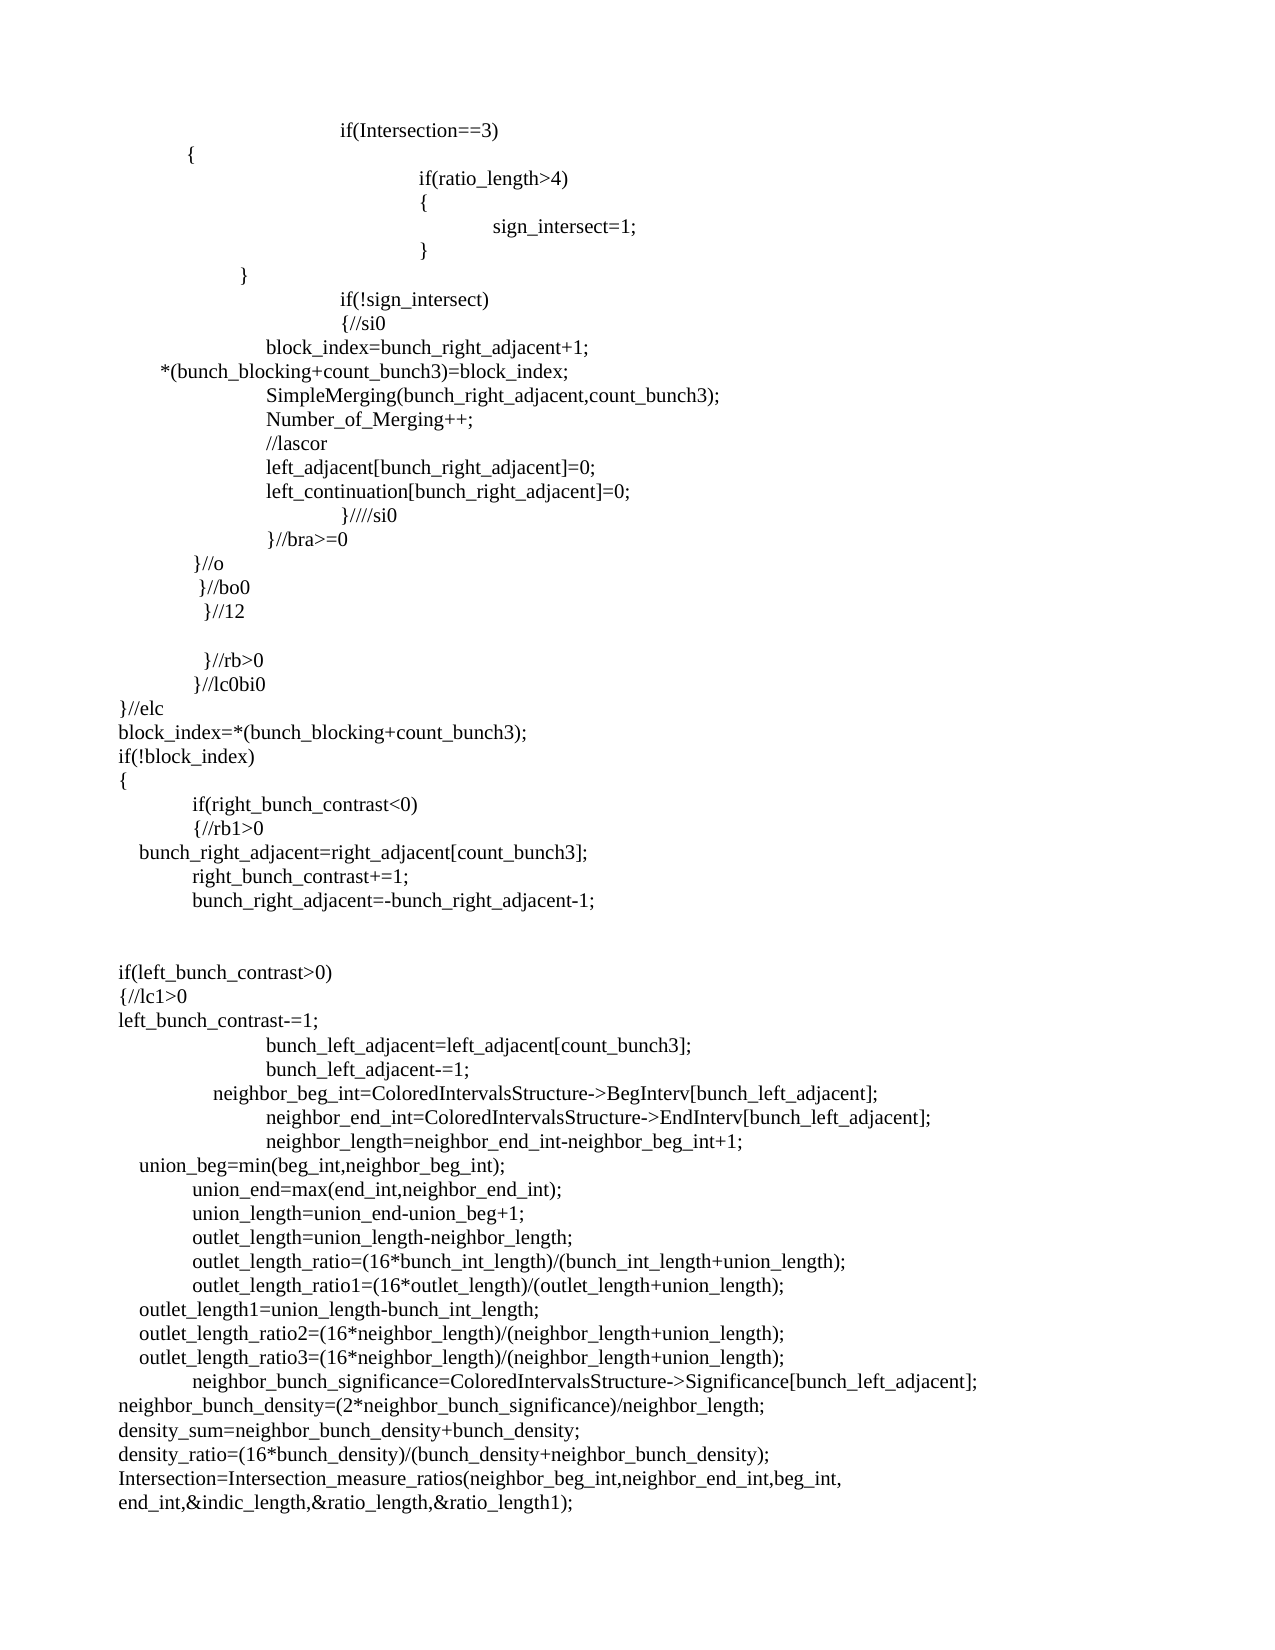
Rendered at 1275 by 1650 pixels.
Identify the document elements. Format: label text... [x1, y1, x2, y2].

text bunch_left_adjacent-=1; [118, 1057, 1157, 1081]
text {//si0 [118, 311, 1157, 335]
text bunch_right_adjacent=-bunch_right_adjacent-1; [118, 888, 1157, 912]
text }////si0 [118, 503, 1157, 527]
text if(Intersection==3) [118, 118, 1157, 142]
text { [118, 190, 1157, 214]
text outlet_length1=union_length-bunch_int_length; [118, 1297, 1157, 1321]
text density_ratio=(16*bunch_density)/(bunch_density+neighbor_bunch_density); [118, 1442, 1157, 1466]
text left_adjacent[bunch_right_adjacent]=0; [118, 455, 1157, 479]
text SimpleMerging(bunch_right_adjacent,count_bunch3); [118, 383, 1157, 407]
text }//rb>0 [118, 647, 1157, 672]
text union_end=max(end_int,neighbor_end_int); [118, 1177, 1157, 1201]
text left_continuation[bunch_right_adjacent]=0; [118, 479, 1157, 503]
text }//lc0bi0 [118, 672, 1157, 696]
text outlet_length=union_length-neighbor_length; [118, 1225, 1157, 1249]
text if(!sign_intersect) [118, 287, 1157, 311]
text Intersection=Intersection_measure_ratios(neighbor_beg_int,neighbor_end_int,beg_int, [118, 1466, 1157, 1490]
text outlet_length_ratio=(16*bunch_int_length)/(bunch_int_length+union_length); [118, 1249, 1157, 1273]
text }//elc [118, 696, 1157, 720]
text outlet_length_ratio1=(16*outlet_length)/(outlet_length+union_length); [118, 1273, 1157, 1297]
text union_length=union_end-union_beg+1; [118, 1201, 1157, 1225]
text bunch_right_adjacent=right_adjacent[count_bunch3]; [118, 840, 1157, 864]
text outlet_length_ratio3=(16*neighbor_length)/(neighbor_length+union_length); [118, 1345, 1157, 1369]
text {//rb1>0 [118, 816, 1157, 840]
text { [118, 142, 1157, 166]
text if(ratio_length>4) [118, 166, 1157, 190]
text neighbor_beg_int=ColoredIntervalsStructure->BegInterv[bunch_left_adjacent]; [118, 1081, 1157, 1105]
text } [118, 238, 1157, 262]
text neighbor_end_int=ColoredIntervalsStructure->EndInterv[bunch_left_adjacent]; [118, 1105, 1157, 1129]
text if(right_bunch_contrast<0) [118, 792, 1157, 816]
text }//bra>=0 [118, 527, 1157, 551]
text { [118, 768, 1157, 792]
text union_beg=min(beg_int,neighbor_beg_int); [118, 1153, 1157, 1177]
text neighbor_bunch_significance=ColoredIntervalsStructure->Significance[bunch_left_adjacent]; [118, 1369, 1157, 1393]
text }//12 [118, 599, 1157, 623]
text } [118, 262, 1157, 287]
text block_index=bunch_right_adjacent+1; [118, 335, 1157, 359]
text //lascor [118, 431, 1157, 455]
text bunch_left_adjacent=left_adjacent[count_bunch3]; [118, 1032, 1157, 1057]
text }//o [118, 551, 1157, 575]
text block_index=*(bunch_blocking+count_bunch3); [118, 720, 1157, 744]
text {//lc1>0 [118, 984, 1157, 1008]
text if(!block_index) [118, 744, 1157, 768]
text end_int,&indic_length,&ratio_length,&ratio_length1); [118, 1490, 1157, 1514]
text }//bo0 [118, 575, 1157, 599]
text *(bunch_blocking+count_bunch3)=block_index; [118, 359, 1157, 383]
text left_bunch_contrast-=1; [118, 1008, 1157, 1032]
text outlet_length_ratio2=(16*neighbor_length)/(neighbor_length+union_length); [118, 1321, 1157, 1345]
text if(left_bunch_contrast>0) [118, 960, 1157, 984]
text neighbor_length=neighbor_end_int-neighbor_beg_int+1; [118, 1129, 1157, 1153]
text sign_intersect=1; [118, 214, 1157, 238]
text right_bunch_contrast+=1; [118, 864, 1157, 888]
text density_sum=neighbor_bunch_density+bunch_density; [118, 1417, 1157, 1442]
text Number_of_Merging++; [118, 407, 1157, 431]
text neighbor_bunch_density=(2*neighbor_bunch_significance)/neighbor_length; [118, 1393, 1157, 1417]
